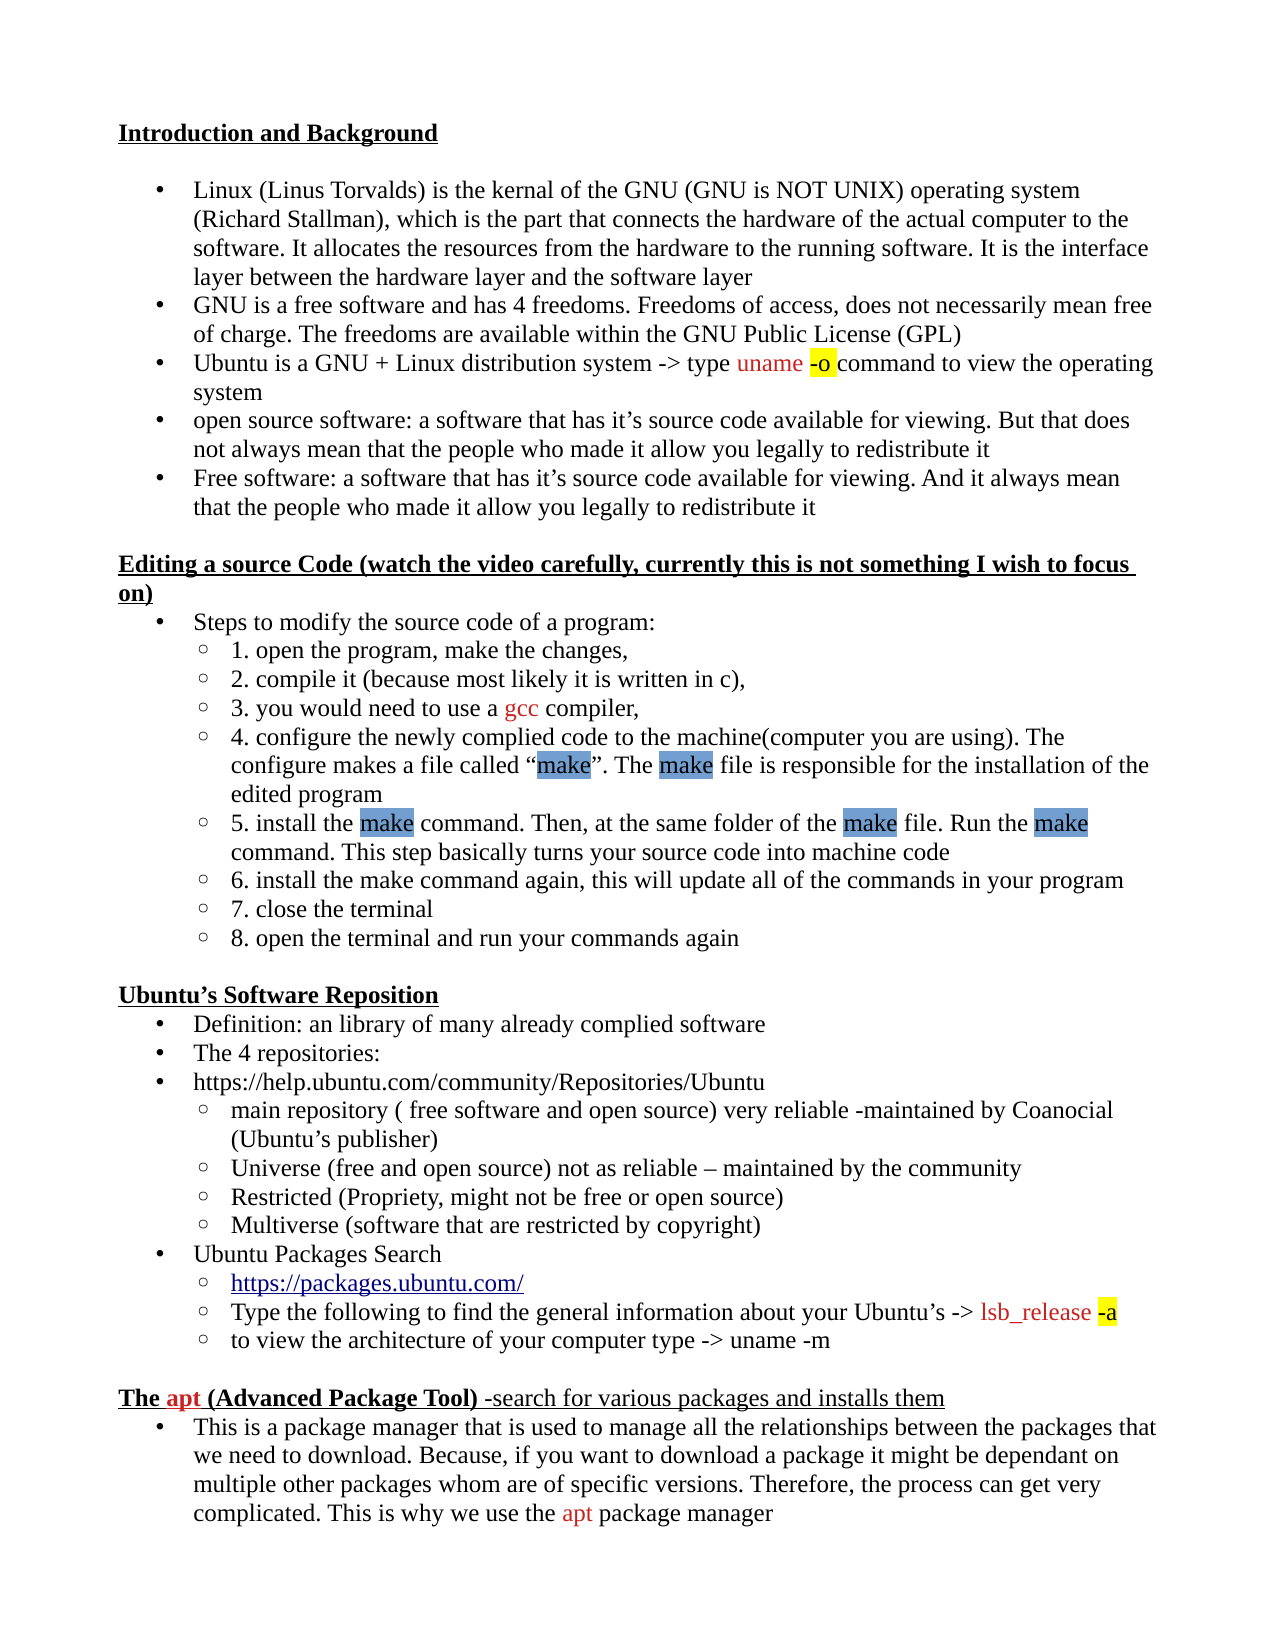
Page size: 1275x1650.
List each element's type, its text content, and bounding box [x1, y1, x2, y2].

list GNU is a free software and has 4 freedoms. Freedoms of access, does not necessarily mean free of charge. The freedoms are available within the GNU Public License (GPL) [156, 291, 1157, 348]
list 7. close the terminal [193, 894, 1157, 923]
list Restricted (Propriety, might not be free or open source) [193, 1182, 1157, 1211]
list 8. open the terminal and run your commands again [193, 923, 1157, 952]
text Introduction and Background [118, 118, 1157, 147]
list Steps to modify the source code of a program: [156, 607, 1157, 636]
list https://packages.ubuntu.com/ [193, 1268, 1157, 1297]
list Ubuntu is a GNU + Linux distribution system -> type uname -o command to view the operating system [156, 348, 1157, 406]
list 3. you would need to use a gcc compiler, [193, 693, 1157, 722]
list Type the following to find the general information about your Ubuntu’s -> lsb_release -a [193, 1297, 1157, 1326]
list 2. compile it (because most likely it is written in c), [193, 664, 1157, 693]
list main repository ( free software and open source) very reliable -maintained by Coanocial (Ubuntu’s publisher) [193, 1096, 1157, 1153]
list 1. open the program, make the changes, [193, 636, 1157, 664]
text Editing a source Code (watch the video carefully, currently this is not something I wish to focus on) [118, 549, 1157, 607]
list Ubuntu Packages Search [156, 1239, 1157, 1268]
list 6. install the make command again, this will update all of the commands in your program [193, 866, 1157, 894]
text The apt (Advanced Package Tool) -search for various packages and installs them [118, 1383, 1157, 1412]
list Universe (free and open source) not as reliable – maintained by the community [193, 1153, 1157, 1182]
list 4. configure the newly complied code to the machine(computer you are using). The configure makes a file called “make”. The make file is responsible for the installation of the edited program [193, 722, 1157, 808]
list The 4 repositories: [156, 1038, 1157, 1067]
list Multiverse (software that are restricted by copyright) [193, 1211, 1157, 1239]
list https://help.ubuntu.com/community/Repositories/Ubuntu [156, 1067, 1157, 1096]
list Linux (Linus Torvalds) is the kernal of the GNU (GNU is NOT UNIX) operating system (Richard Stallman), which is the part that connects the hardware of the actual computer to the software. It allocates the resources from the hardware to the running software. It is the interface layer between the hardware layer and the software layer [156, 176, 1157, 291]
text Ubuntu’s Software Reposition [118, 981, 1157, 1009]
list Definition: an library of many already complied software [156, 1009, 1157, 1038]
list This is a package manager that is used to manage all the relationships between the packages that we need to download. Because, if you want to download a package it might be dependant on multiple other packages whom are of specific versions. Therefore, the process can get very complicated. This is why we use the apt package manager [156, 1412, 1157, 1527]
list to view the architecture of your computer type -> uname -m [193, 1326, 1157, 1354]
list open source software: a software that has it’s source code available for viewing. But that does not always mean that the people who made it allow you legally to redistribute it [156, 406, 1157, 463]
list 5. install the make command. Then, at the same folder of the make file. Run the make command. This step basically turns your source code into machine code [193, 808, 1157, 866]
list Free software: a software that has it’s source code available for viewing. And it always mean that the people who made it allow you legally to redistribute it [156, 463, 1157, 521]
